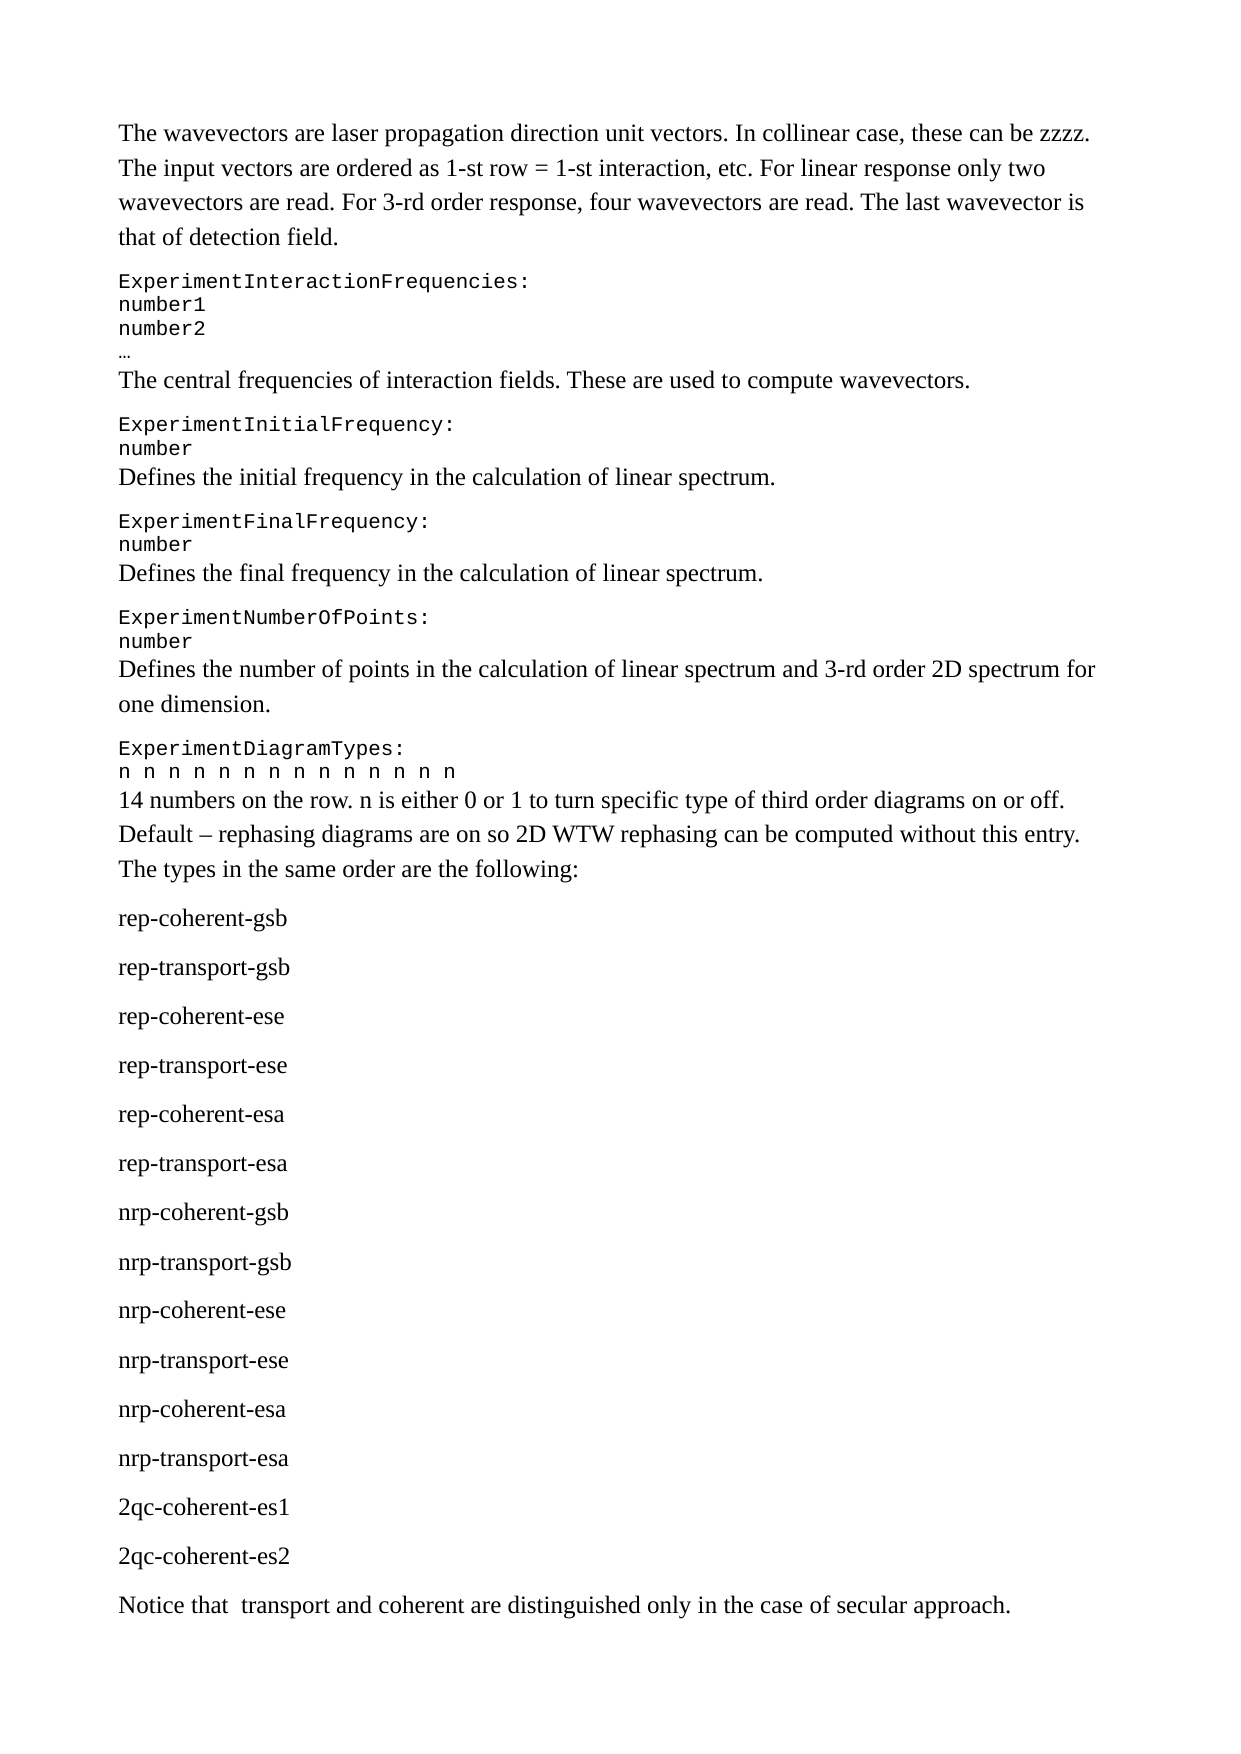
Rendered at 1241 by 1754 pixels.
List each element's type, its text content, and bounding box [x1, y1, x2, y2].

text 2qc-coherent-es1 [118, 1492, 1122, 1521]
text … [118, 342, 1122, 365]
text rep-transport-ese [118, 1050, 1122, 1079]
text rep-coherent-gsb [118, 903, 1122, 932]
text ExperimentInteractionFrequencies: [118, 271, 1122, 294]
text The wavevectors are laser propagation direction unit vectors. In collinear case, these can be zzzz. The input vectors are ordered as 1-st row = 1-st interaction, etc. For linear response only two wavevectors are read. For 3-rd order response, four wavevectors are read. The last wavevector is that of detection field. [118, 118, 1122, 250]
text nrp-coherent-esa [118, 1394, 1122, 1422]
text number [118, 534, 1122, 558]
text rep-coherent-ese [118, 1001, 1122, 1030]
text nrp-coherent-gsb [118, 1197, 1122, 1226]
text number2 [118, 318, 1122, 342]
text ExperimentDiagramTypes: [118, 738, 1122, 761]
text rep-transport-gsb [118, 952, 1122, 981]
text number [118, 631, 1122, 654]
text The central frequencies of interaction fields. These are used to compute wavevectors. [118, 365, 1122, 394]
text 2qc-coherent-es2 [118, 1541, 1122, 1570]
text ExperimentFinalFrequency: [118, 511, 1122, 534]
text Defines the initial frequency in the calculation of linear spectrum. [118, 462, 1122, 490]
text number [118, 438, 1122, 462]
text Defines the final frequency in the calculation of linear spectrum. [118, 558, 1122, 587]
text nrp-transport-gsb [118, 1247, 1122, 1275]
text Notice that transport and coherent are distinguished only in the case of secular approach. [118, 1590, 1122, 1619]
text nrp-transport-ese [118, 1345, 1122, 1373]
text nrp-coherent-ese [118, 1296, 1122, 1324]
text ExperimentNumberOfPoints: [118, 607, 1122, 631]
text rep-coherent-esa [118, 1099, 1122, 1128]
text n n n n n n n n n n n n n n [118, 761, 1122, 785]
text ExperimentInitialFrequency: [118, 414, 1122, 438]
text nrp-transport-esa [118, 1443, 1122, 1472]
text Defines the number of points in the calculation of linear spectrum and 3-rd order 2D spectrum for one dimension. [118, 654, 1122, 717]
text rep-transport-esa [118, 1148, 1122, 1177]
text 14 numbers on the row. n is either 0 or 1 to turn specific type of third order diagrams on or off. Default – rephasing diagrams are on so 2D WTW rephasing can be computed without this entry. The types in the same order are the following: [118, 785, 1122, 883]
text number1 [118, 294, 1122, 318]
